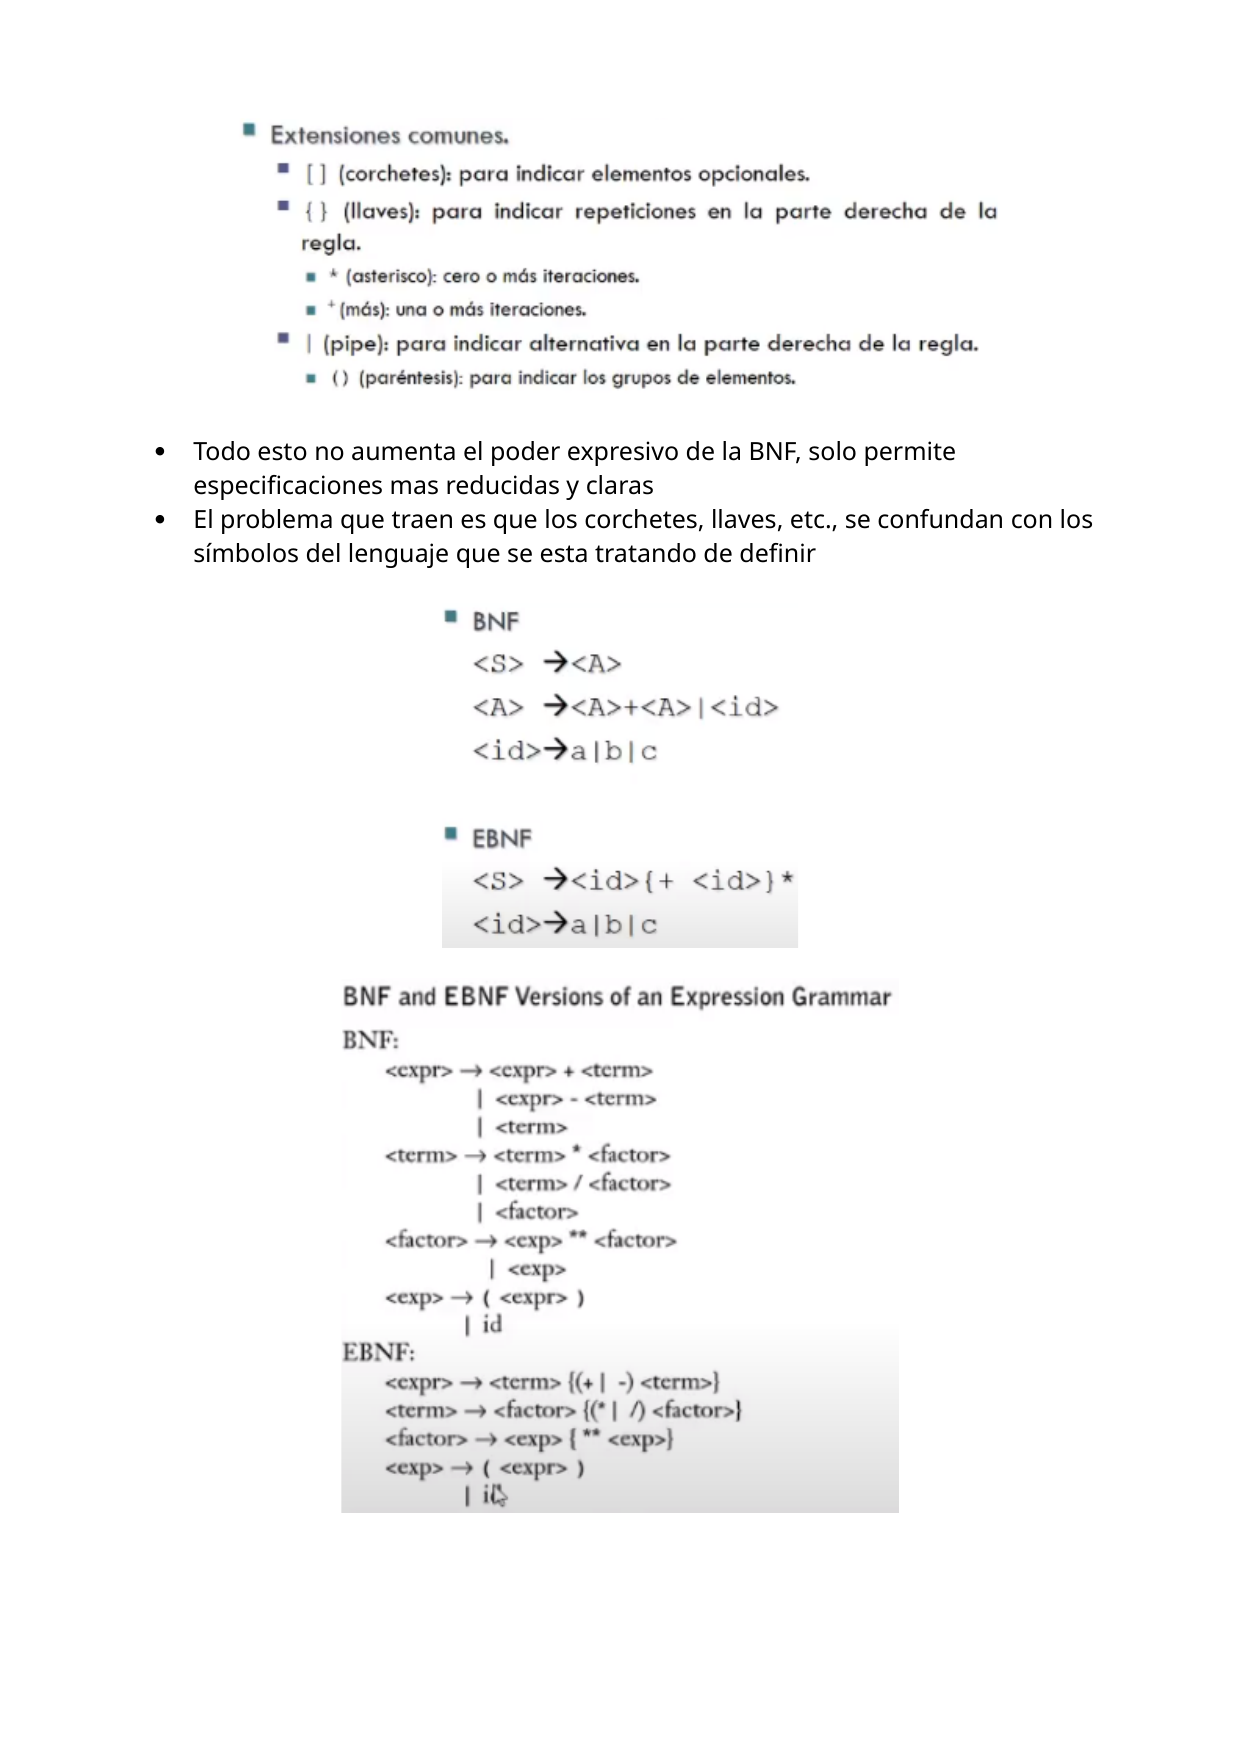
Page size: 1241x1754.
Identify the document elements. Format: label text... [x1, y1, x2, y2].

list El problema que traen es que los corchetes, llaves, etc., se confundan con los símbolos del lenguaje que se esta tratando de definir [156, 502, 1122, 570]
picture [442, 603, 799, 948]
picture [341, 978, 899, 1513]
picture [234, 118, 1007, 400]
list Todo esto no aumenta el poder expresivo de la BNF, solo permite especificaciones mas reducidas y claras [156, 433, 1122, 502]
